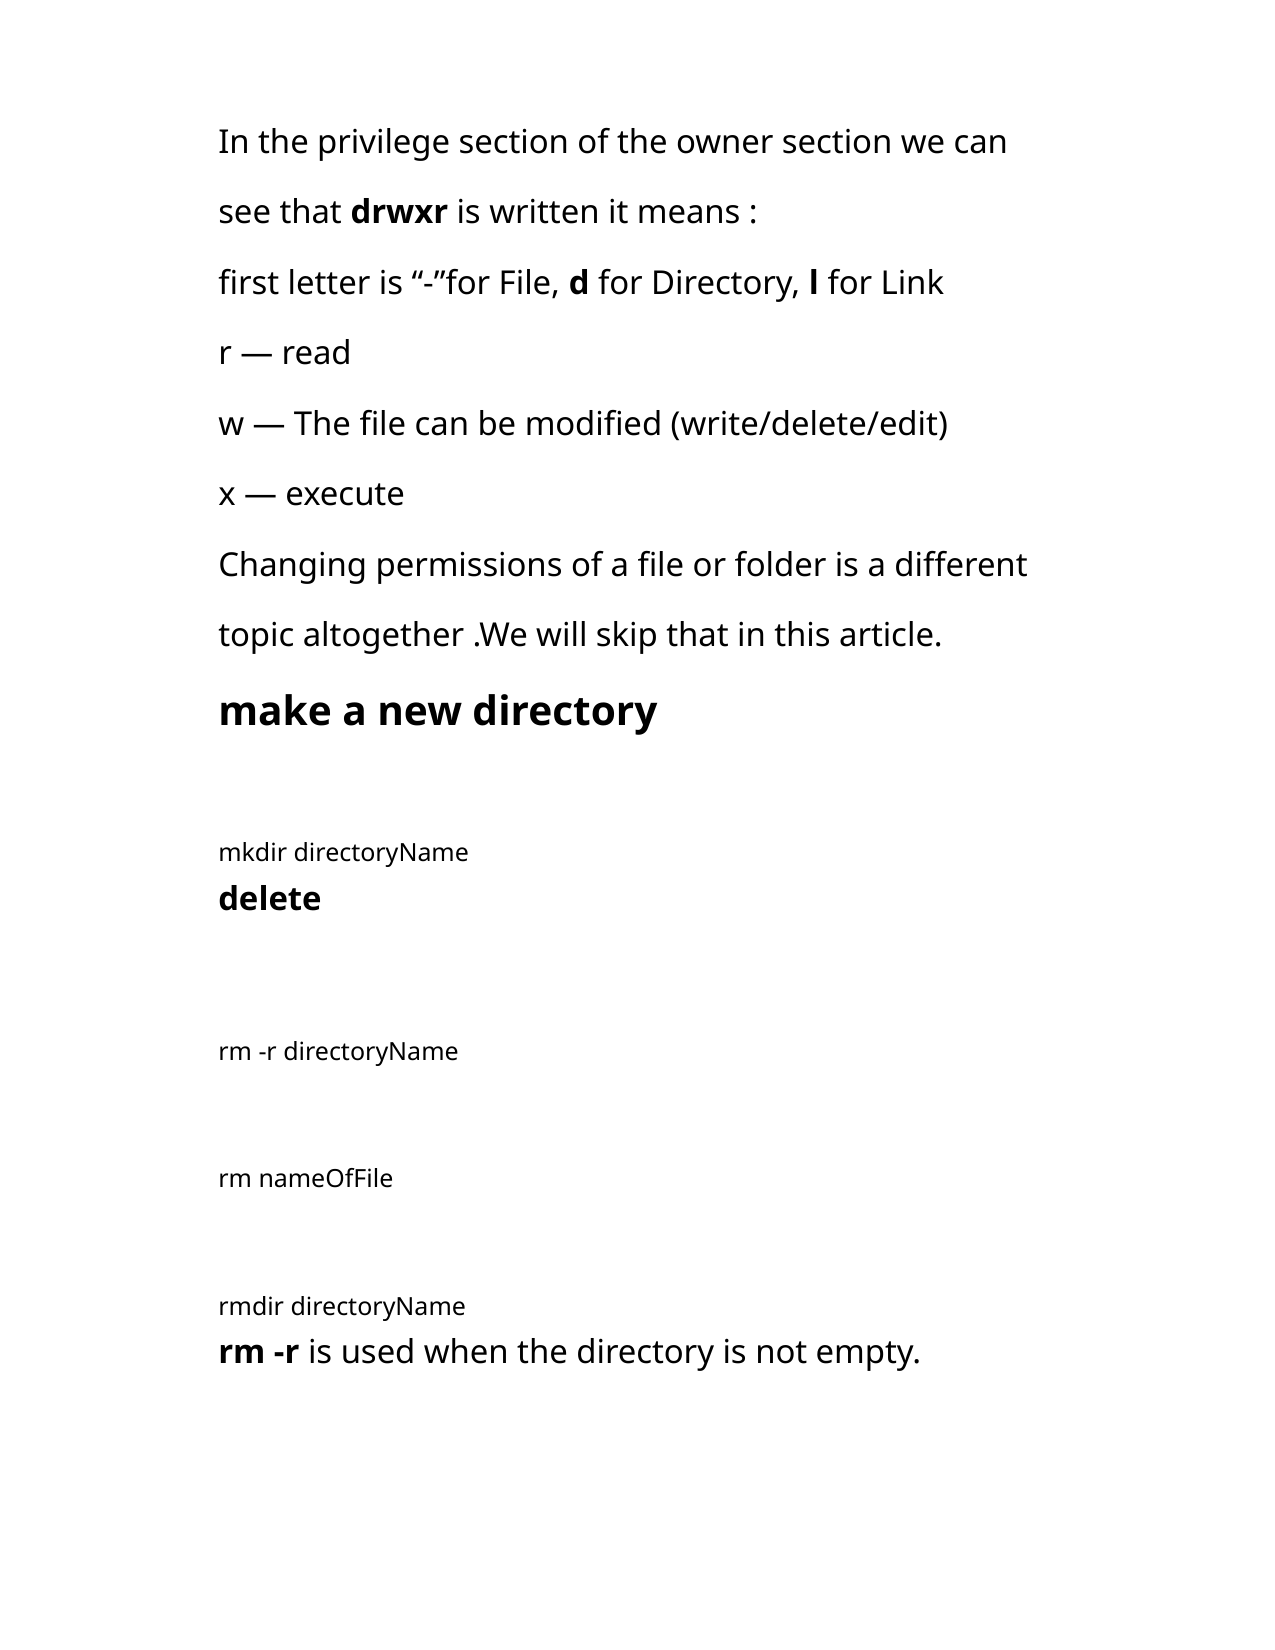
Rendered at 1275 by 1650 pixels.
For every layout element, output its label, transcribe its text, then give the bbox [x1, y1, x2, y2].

text mkdir directoryName [218, 835, 1057, 869]
text In the privilege section of the owner section we can see that drwxr is written it means : [218, 118, 1057, 233]
subtitle make a new directory [218, 682, 1057, 738]
text r — read [218, 330, 1057, 374]
text Changing permissions of a file or folder is a different topic altogether .We will skip that in this article. [218, 541, 1057, 656]
text w — The file can be modified (write/delete/edit) [218, 400, 1057, 445]
text x — execute [218, 471, 1057, 515]
text rmdir directoryName [218, 1288, 1057, 1322]
text first letter is “-”for File, d for Directory, l for Link [218, 259, 1057, 304]
text delete [218, 875, 1057, 920]
text rm -r is used when the directory is not empty. [218, 1328, 1057, 1373]
text rm nameOfFile [218, 1161, 1057, 1195]
text rm -r directoryName [218, 1033, 1057, 1067]
